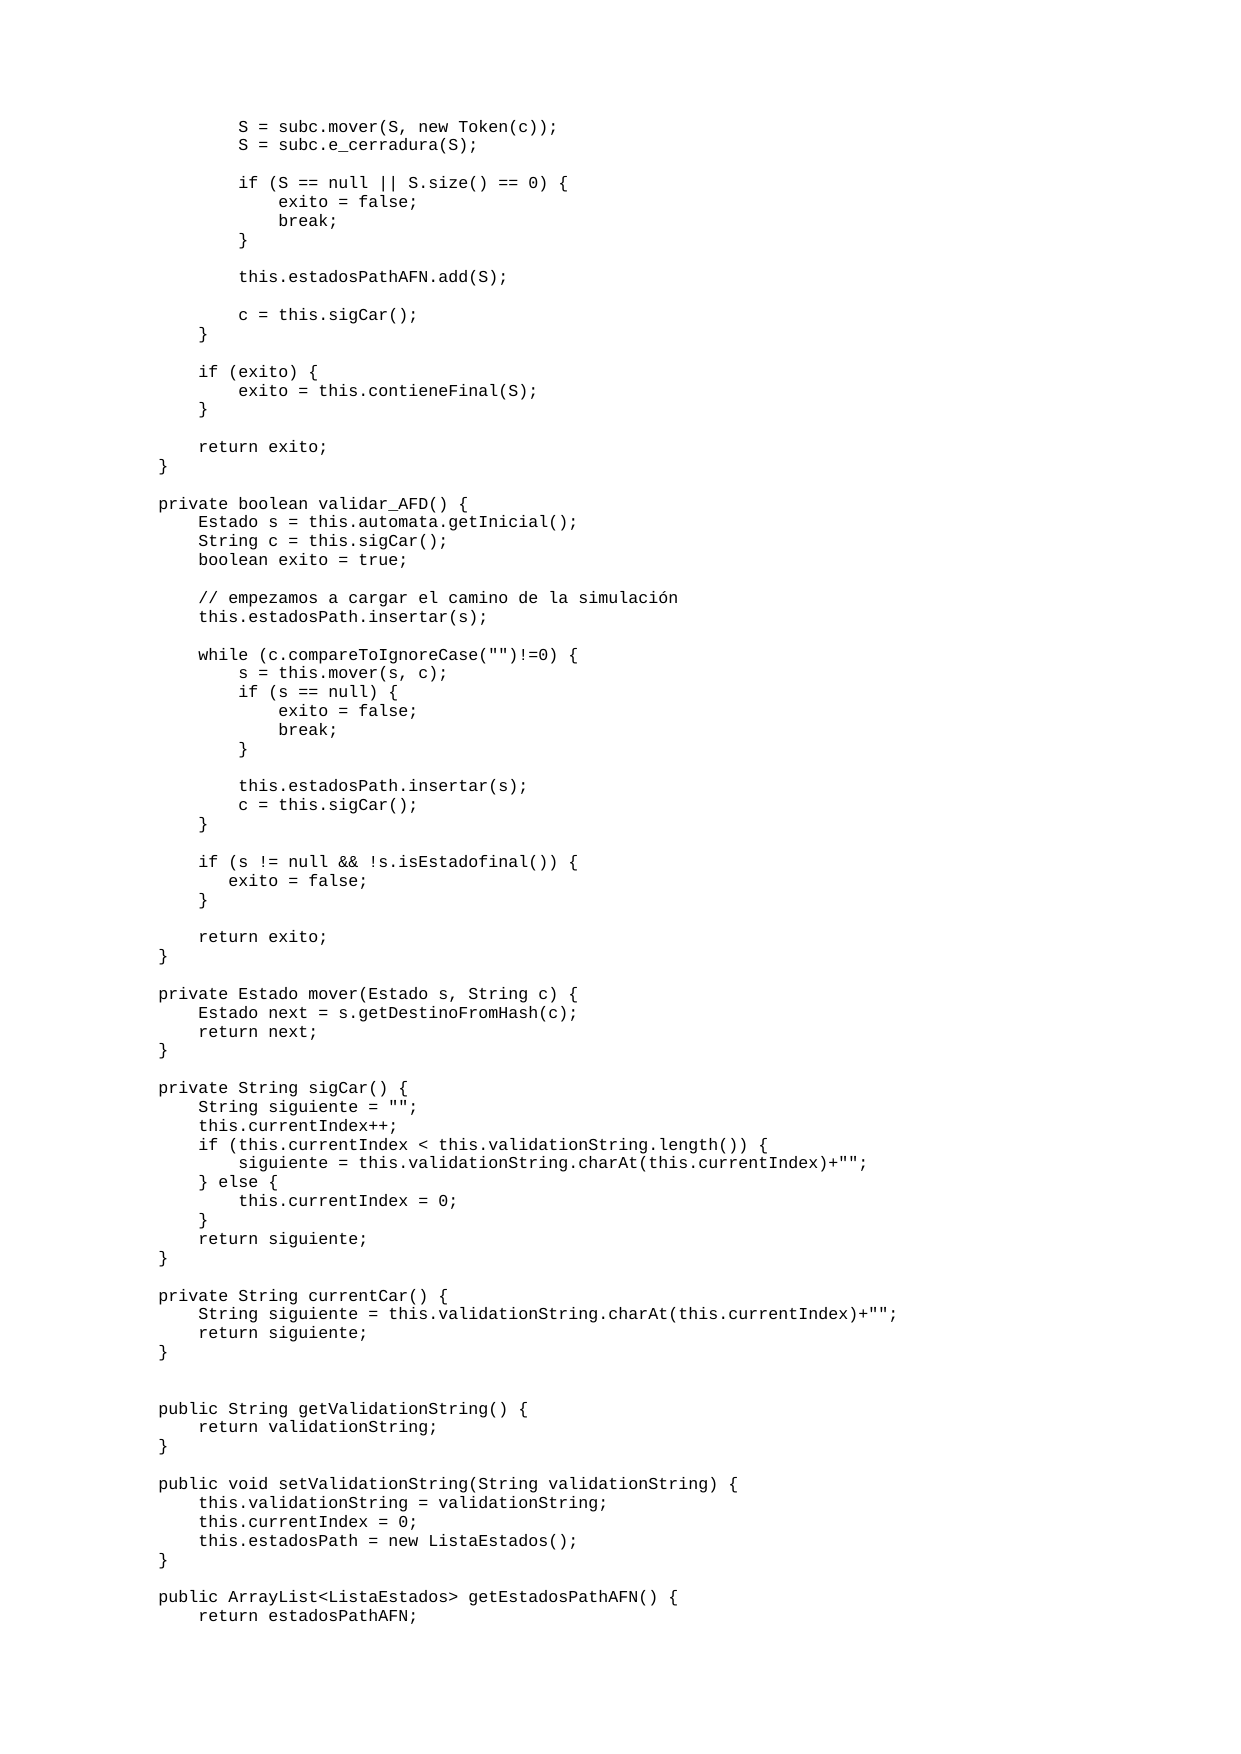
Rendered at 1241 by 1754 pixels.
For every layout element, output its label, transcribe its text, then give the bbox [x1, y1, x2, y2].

text S = subc.mover(S, new Token(c)); S = subc.e_cerradura(S); if (S == null || S.size() == 0) { exito = false; break; } this.estadosPathAFN.add(S); c = this.sigCar(); } if (exito) { exito = this.contieneFinal(S); } return exito; } private boolean validar_AFD() { Estado s = this.automata.getInicial(); String c = this.sigCar(); boolean exito = true; // empezamos a cargar el camino de la simulación this.estadosPath.insertar(s); while (c.compareToIgnoreCase("")!=0) { s = this.mover(s, c); if (s == null) { exito = false; break; } this.estadosPath.insertar(s); c = this.sigCar(); } if (s != null && !s.isEstadofinal()) { exito = false; } return exito; } private Estado mover(Estado s, String c) { Estado next = s.getDestinoFromHash(c); return next; } private String sigCar() { String siguiente = ""; this.currentIndex++; if (this.currentIndex < this.validationString.length()) { siguiente = this.validationString.charAt(this.currentIndex)+""; } else { this.currentIndex = 0; } return siguiente; } private String currentCar() { String siguiente = this.validationString.charAt(this.currentIndex)+""; return siguiente; } public String getValidationString() { return validationString; } public void setValidationString(String validationString) { this.validationString = validationString; this.currentIndex = 0; this.estadosPath = new ListaEstados(); } public ArrayList<ListaEstados> getEstadosPathAFN() { return estadosPathAFN; [118, 118, 1122, 1626]
